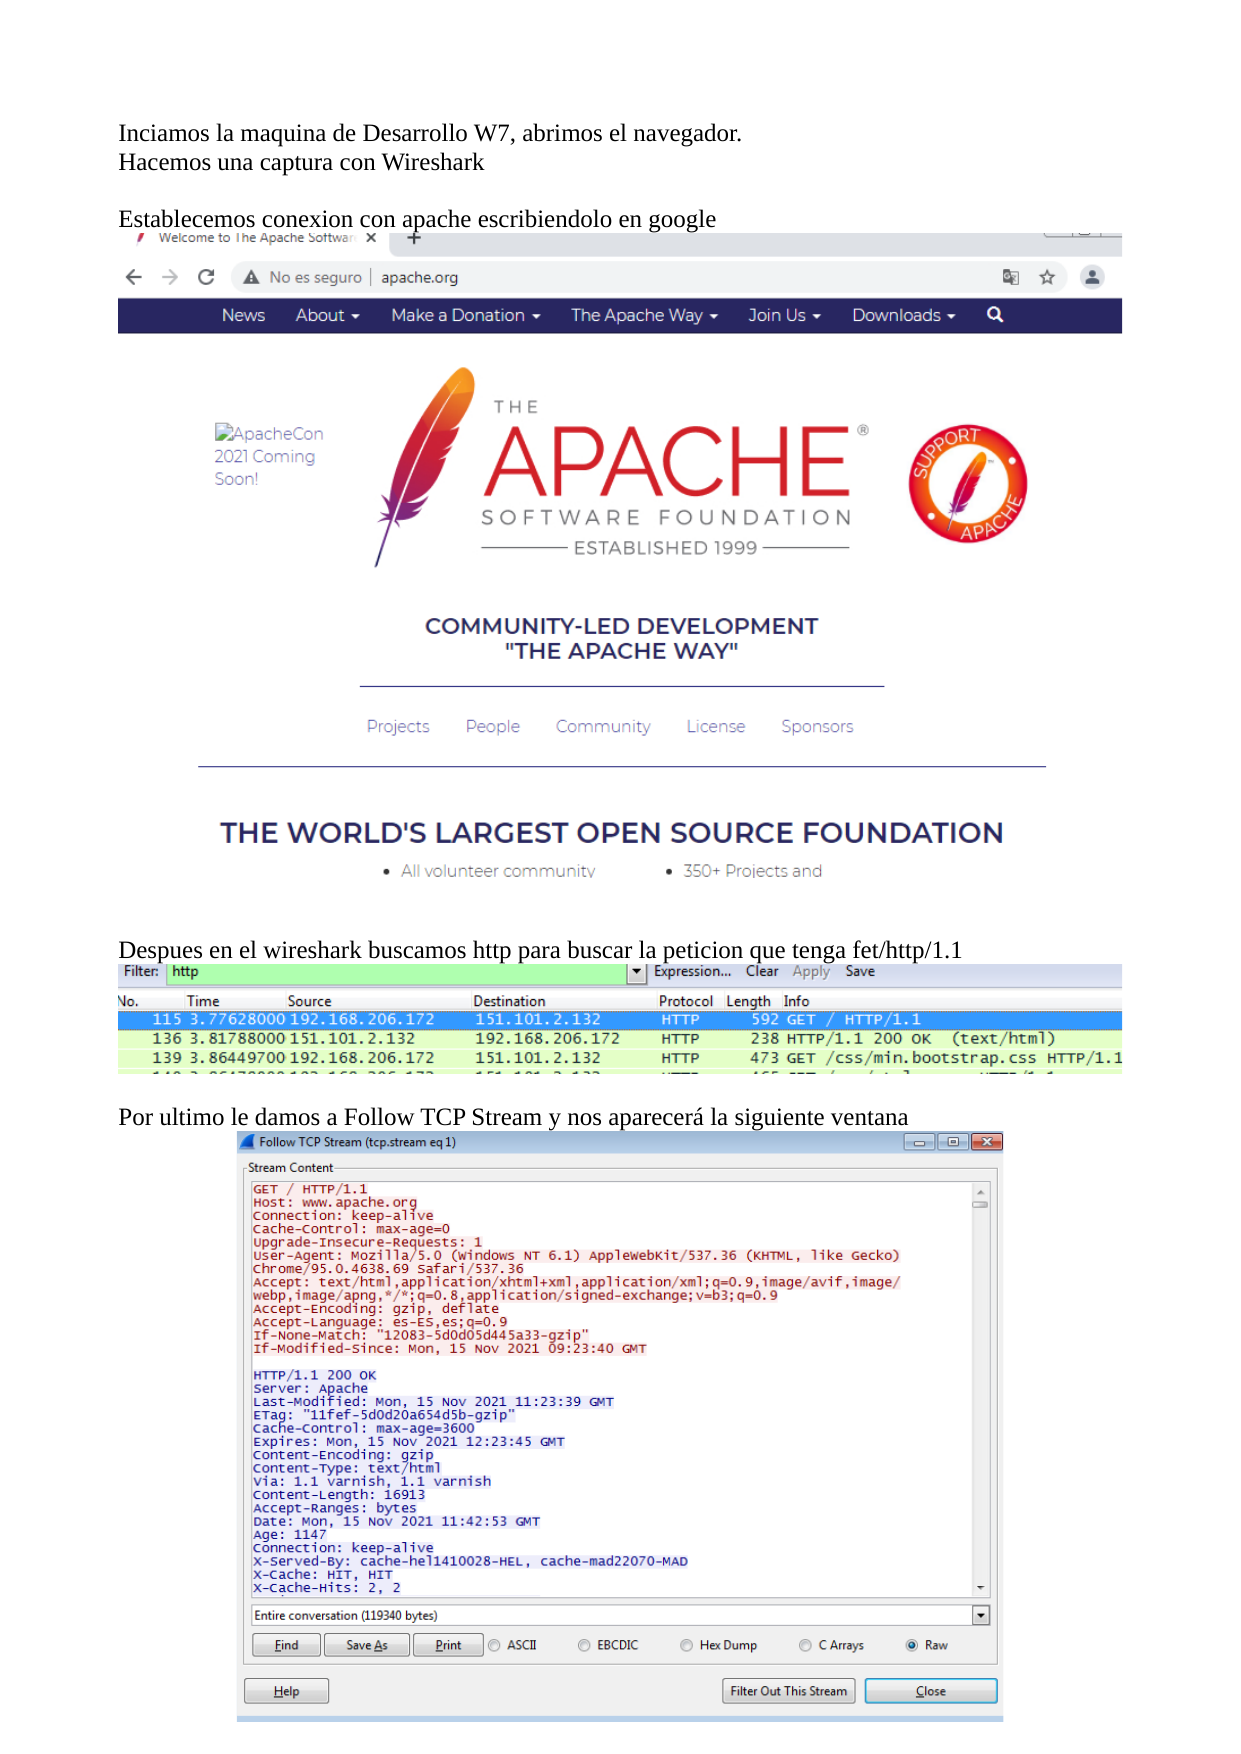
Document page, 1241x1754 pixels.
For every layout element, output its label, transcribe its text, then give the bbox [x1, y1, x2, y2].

text Inciamos la maquina de Desarrollo W7, abrimos el navegador. [118, 118, 1122, 147]
text Hacemos una captura con Wireshark [118, 147, 1122, 176]
picture [118, 233, 1123, 878]
text Establecemos conexion con apache escribiendolo en google [118, 204, 1122, 233]
text Por ultimo le damos a Follow TCP Stream y nos aparecerá la siguiente ventana [118, 1102, 1122, 1131]
picture [236, 1131, 1004, 1722]
picture [118, 964, 1123, 1074]
text Despues en el wireshark buscamos http para buscar la peticion que tenga fet/http/1.1 [118, 935, 1122, 964]
